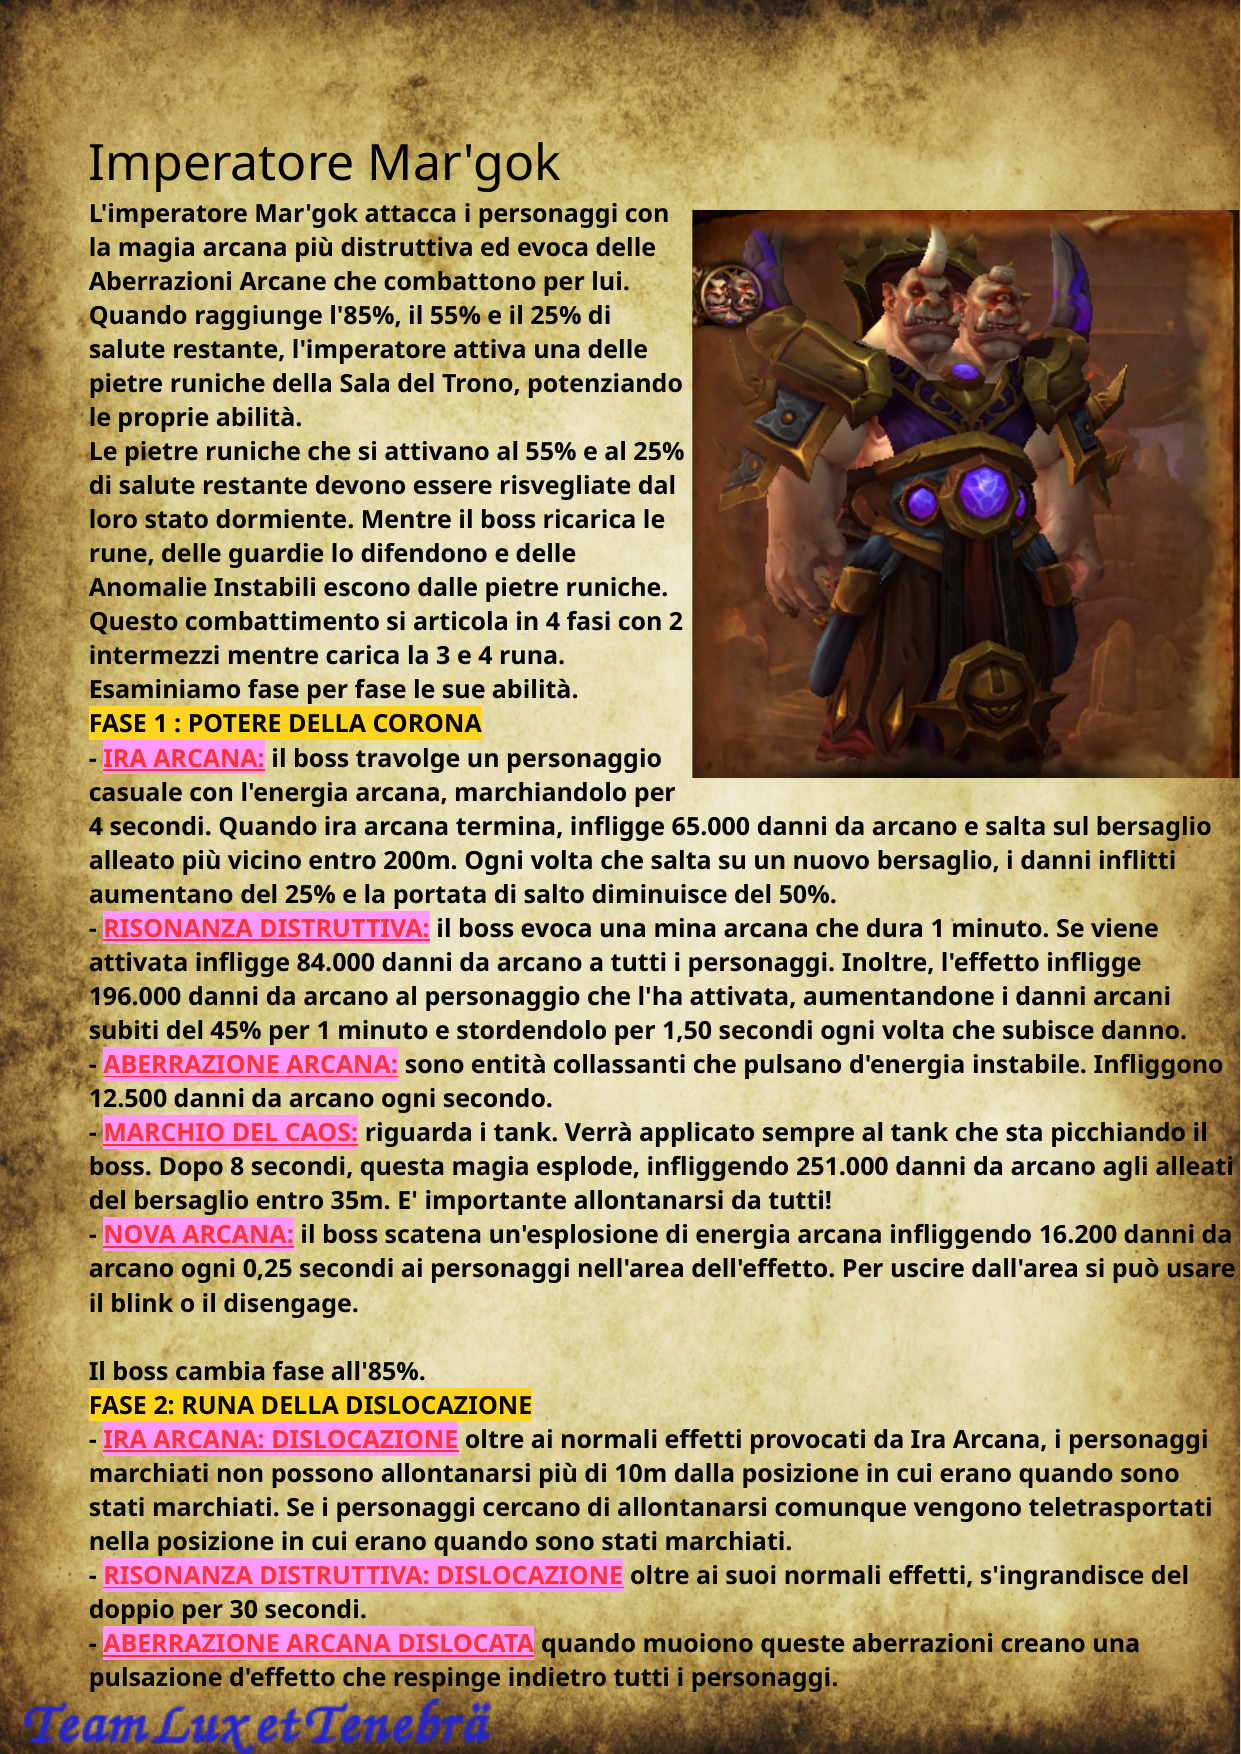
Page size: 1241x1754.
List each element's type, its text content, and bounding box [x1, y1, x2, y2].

picture [0, 0, 1241, 1754]
text FASE 2: RUNA DELLA DISLOCAZIONE [88, 1387, 1240, 1421]
text Le pietre runiche che si attivano al 55% e al 25% di salute restante devono essere risvegliate dal loro stato dormiente. Mentre il boss ricarica le rune, delle guardie lo difendono e delle Anomalie Instabili escono dalle pietre runiche. [88, 434, 692, 604]
text - MARCHIO DEL CAOS: riguarda i tank. Verrà applicato sempre al tank che sta picchiando il boss. Dopo 8 secondi, questa magia esplode, infliggendo 251.000 danni da arcano agli alleati del bersaglio entro 35m. E' importante allontanarsi da tutti! [88, 1115, 1240, 1217]
text - IRA ARCANA: DISLOCAZIONE oltre ai normali effetti provocati da Ira Arcana, i personaggi marchiati non possono allontanarsi più di 10m dalla posizione in cui erano quando sono stati marchiati. Se i personaggi cercano di allontanarsi comunque vengono teletrasportati nella posizione in cui erano quando sono stati marchiati. [88, 1421, 1240, 1558]
text Imperatore Mar'gok [88, 127, 1240, 195]
text - RISONANZA DISTRUTTIVA: il boss evoca una mina arcana che dura 1 minuto. Se viene attivata infligge 84.000 danni da arcano a tutti i personaggi. Inoltre, l'effetto infligge 196.000 danni da arcano al personaggio che l'ha attivata, aumentandone i danni arcani subiti del 45% per 1 minuto e stordendolo per 1,50 secondi ogni volta che subisce danno. [88, 911, 1240, 1047]
text FASE 1 : POTERE DELLA CORONA [88, 706, 692, 740]
text - ABERRAZIONE ARCANA DISLOCATA quando muoiono queste aberrazioni creano una pulsazione d'effetto che respinge indietro tutti i personaggi. [88, 1626, 1240, 1694]
text - NOVA ARCANA: il boss scatena un'esplosione di energia arcana infliggendo 16.200 danni da arcano ogni 0,25 secondi ai personaggi nell'area dell'effetto. Per uscire dall'area si può usare il blink o il disengage. [88, 1217, 1240, 1319]
text L'imperatore Mar'gok attacca i personaggi con la magia arcana più distruttiva ed evoca delle Aberrazioni Arcane che combattono per lui. Quando raggiunge l'85%, il 55% e il 25% di salute restante, l'imperatore attiva una delle pietre runiche della Sala del Trono, potenziando le proprie abilità. [88, 195, 1240, 434]
text Questo combattimento si articola in 4 fasi con 2 intermezzi mentre carica la 3 e 4 runa. Esaminiamo fase per fase le sue abilità. [88, 604, 692, 706]
text - ABERRAZIONE ARCANA: sono entità collassanti che pulsano d'energia instabile. Infliggono 12.500 danni da arcano ogni secondo. [88, 1047, 1240, 1115]
text - RISONANZA DISTRUTTIVA: DISLOCAZIONE oltre ai suoi normali effetti, s'ingrandisce del doppio per 30 secondi. [88, 1558, 1240, 1626]
text - IRA ARCANA: il boss travolge un personaggio casuale con l'energia arcana, marchiandolo per 4 secondi. Quando ira arcana termina, infligge 65.000 danni da arcano e salta sul bersaglio alleato più vicino entro 200m. Ogni volta che salta su un nuovo bersaglio, i danni inflitti aumentano del 25% e la portata di salto diminuisce del 50%. [88, 740, 1240, 911]
text Il boss cambia fase all'85%. [88, 1353, 1240, 1387]
